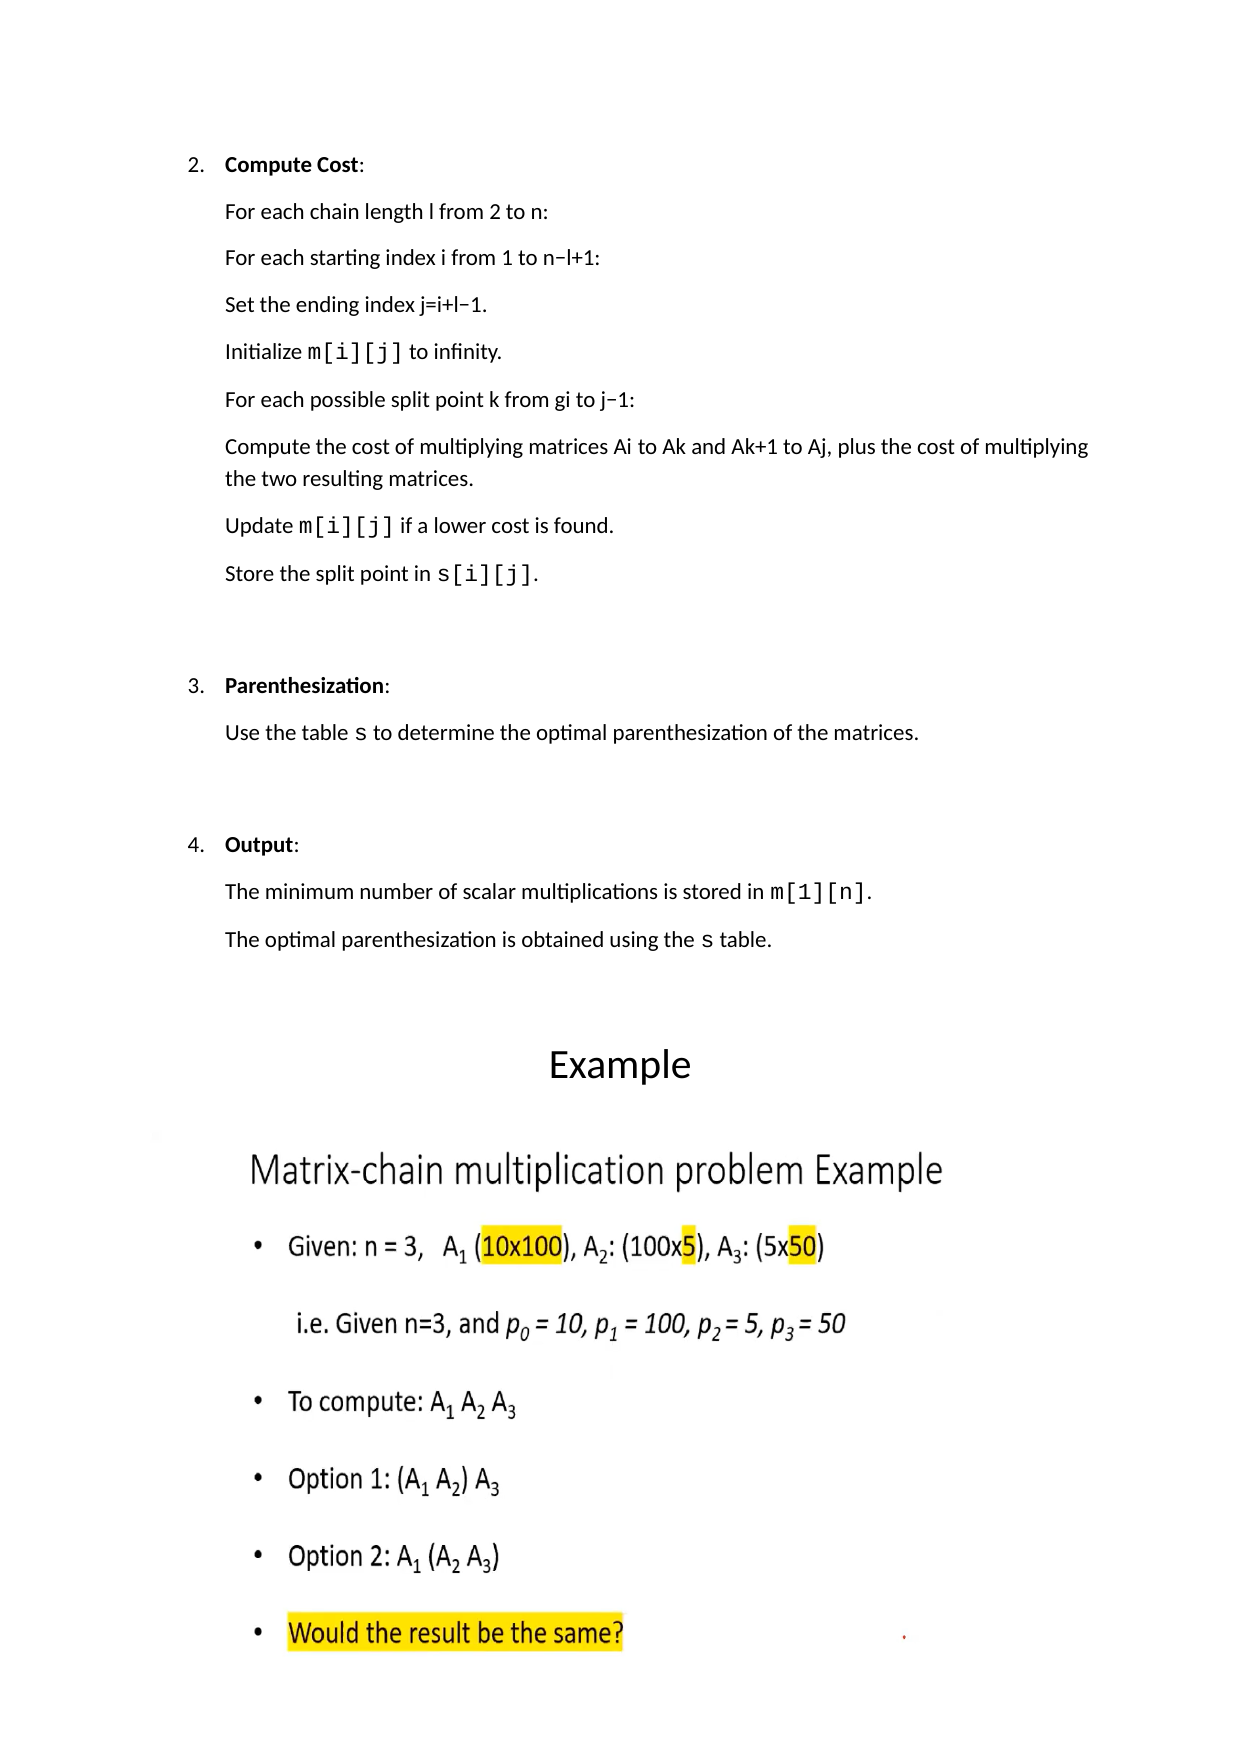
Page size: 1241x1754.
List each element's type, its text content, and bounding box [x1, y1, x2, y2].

list For each possible split point k from gi to j−1: [187, 385, 1090, 413]
text i++ [1063, 1498, 1090, 1526]
list Update m[i][j] if a lower cost is found. [187, 511, 1090, 540]
list The optimal parenthesization is obtained using the s table. [187, 925, 1090, 1019]
text else [1063, 1544, 1090, 1573]
list Store the split point in s[i][j]. [187, 559, 1090, 653]
list The minimum number of scalar multiplications is stored in m[1][n]. [187, 877, 1090, 906]
picture [150, 1130, 1063, 1667]
list Use the table s to determine the optimal parenthesization of the matrices. [187, 718, 1090, 812]
list For each chain length l from 2 to n: [187, 197, 1090, 225]
text Example [150, 1038, 1090, 1088]
list Set the ending index j=i+l−1. [187, 290, 1090, 318]
text arr[k] = L[i] [1063, 1451, 1090, 1479]
list Parenthesization: [187, 671, 1090, 699]
list For each starting index i from 1 to n−l+1: [187, 243, 1090, 272]
list Initialize m[i][j] to infinity. [187, 337, 1090, 366]
text while i < n1 and j < n2 [1063, 1357, 1090, 1385]
text if L[i] <= R[j] [1063, 1404, 1090, 1432]
list Compute the cost of multiplying matrices Ai​ to Ak and Ak+1 to Aj, plus the cost of multiplying the two resulting matrices. [187, 432, 1090, 492]
list Output: [187, 830, 1090, 858]
list Compute Cost: [187, 150, 1090, 178]
text i = 0, j = 0, k = l [1063, 1310, 1090, 1338]
